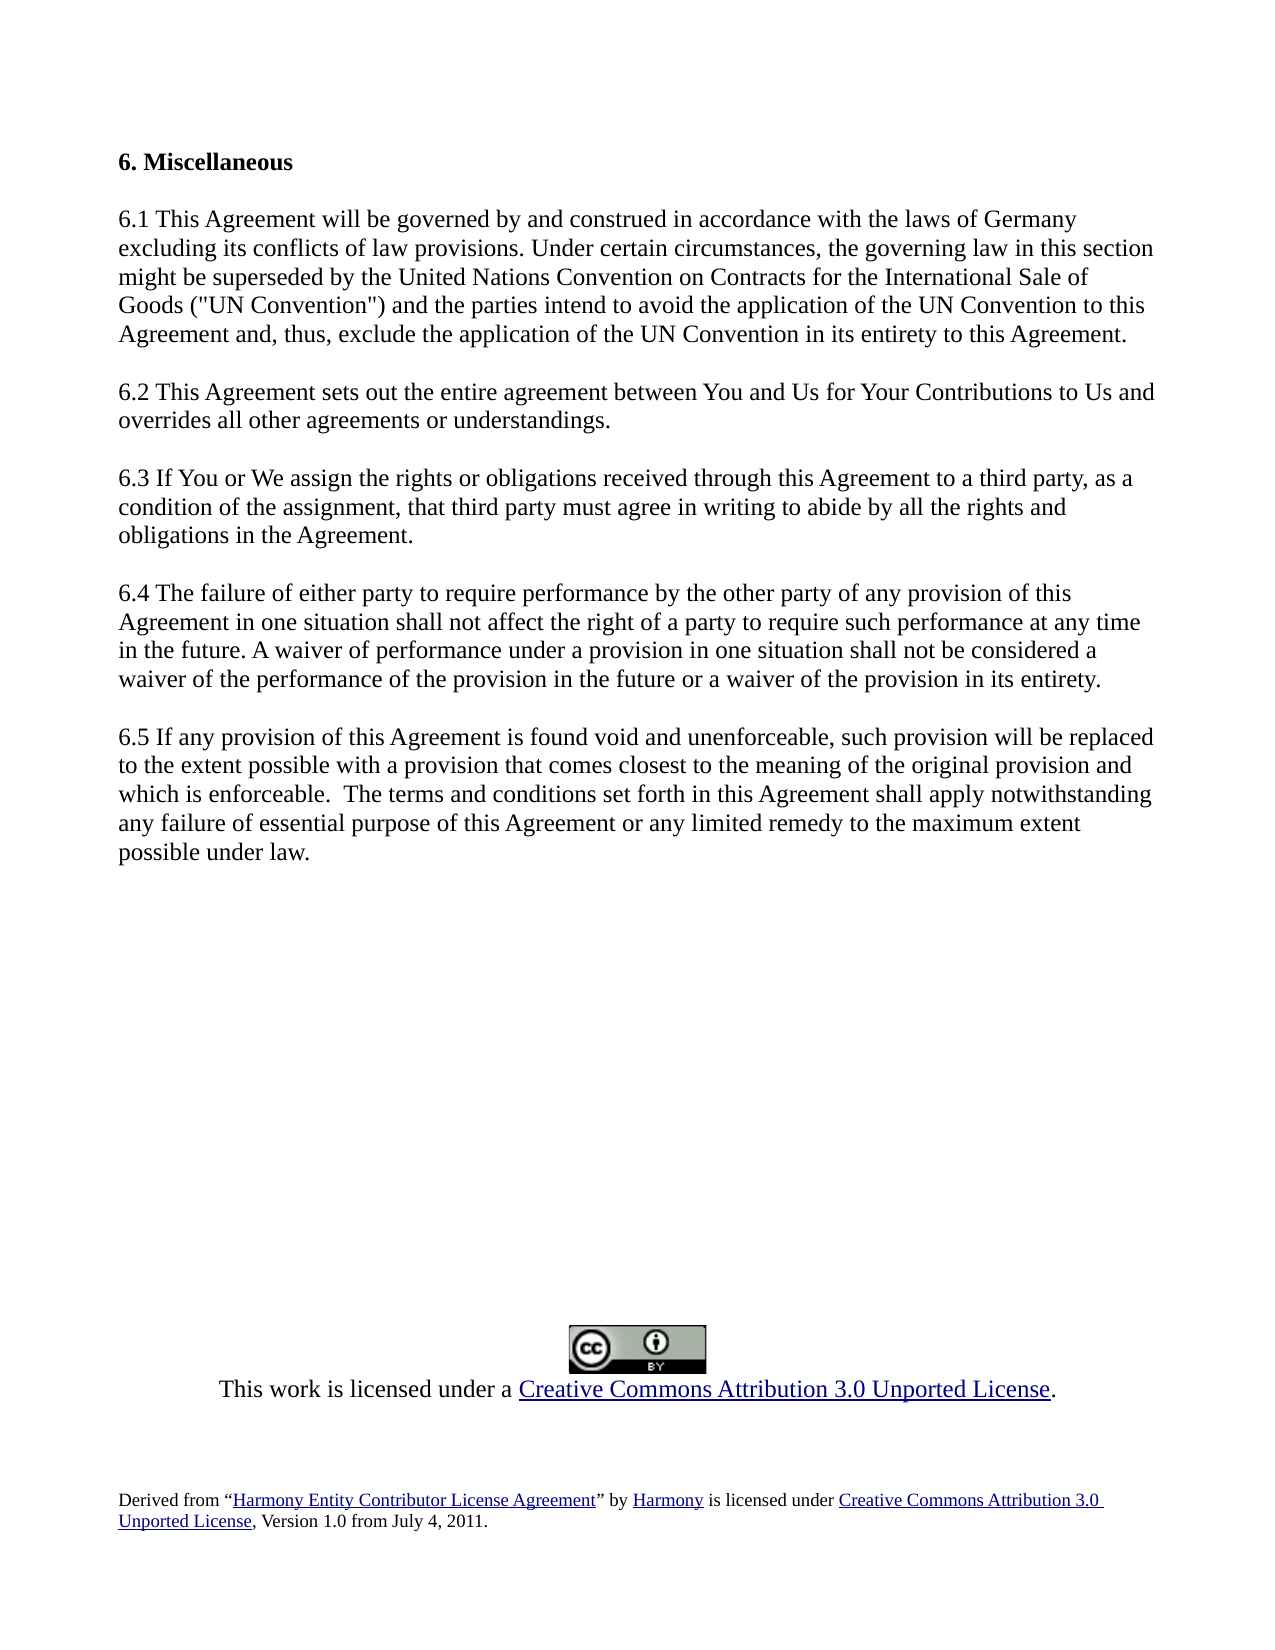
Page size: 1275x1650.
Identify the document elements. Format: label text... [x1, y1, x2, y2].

picture [568, 1325, 707, 1374]
text 6. Miscellaneous [118, 147, 1157, 176]
text 6.3 If You or We assign the rights or obligations received through this Agreement to a third party, as a condition of the assignment, that third party must agree in writing to abide by all the rights and obligations in the Agreement. [118, 463, 1157, 549]
text This work is licensed under a Creative Commons Attribution 3.0 Unported License. [118, 1326, 1157, 1403]
text 6.5 If any provision of this Agreement is found void and unenforceable, such provision will be replaced to the extent possible with a provision that comes closest to the meaning of the original provision and which is enforceable. The terms and conditions set forth in this Agreement shall apply notwithstanding any failure of essential purpose of this Agreement or any limited remedy to the maximum extent possible under law. [118, 722, 1157, 866]
text 6.4 The failure of either party to require performance by the other party of any provision of this Agreement in one situation shall not affect the right of a party to require such performance at any time in the future. A waiver of performance under a provision in one situation shall not be considered a waiver of the performance of the provision in the future or a waiver of the provision in its entirety. [118, 578, 1157, 693]
text 6.2 This Agreement sets out the entire agreement between You and Us for Your Contributions to Us and overrides all other agreements or understandings. [118, 377, 1157, 434]
text 6.1 This Agreement will be governed by and construed in accordance with the laws of Germany excluding its conflicts of law provisions. Under certain circumstances, the governing law in this section might be superseded by the United Nations Convention on Contracts for the International Sale of Goods ("UN Convention") and the parties intend to avoid the application of the UN Convention to this Agreement and, thus, exclude the application of the UN Convention in its entirety to this Agreement. [118, 204, 1157, 348]
